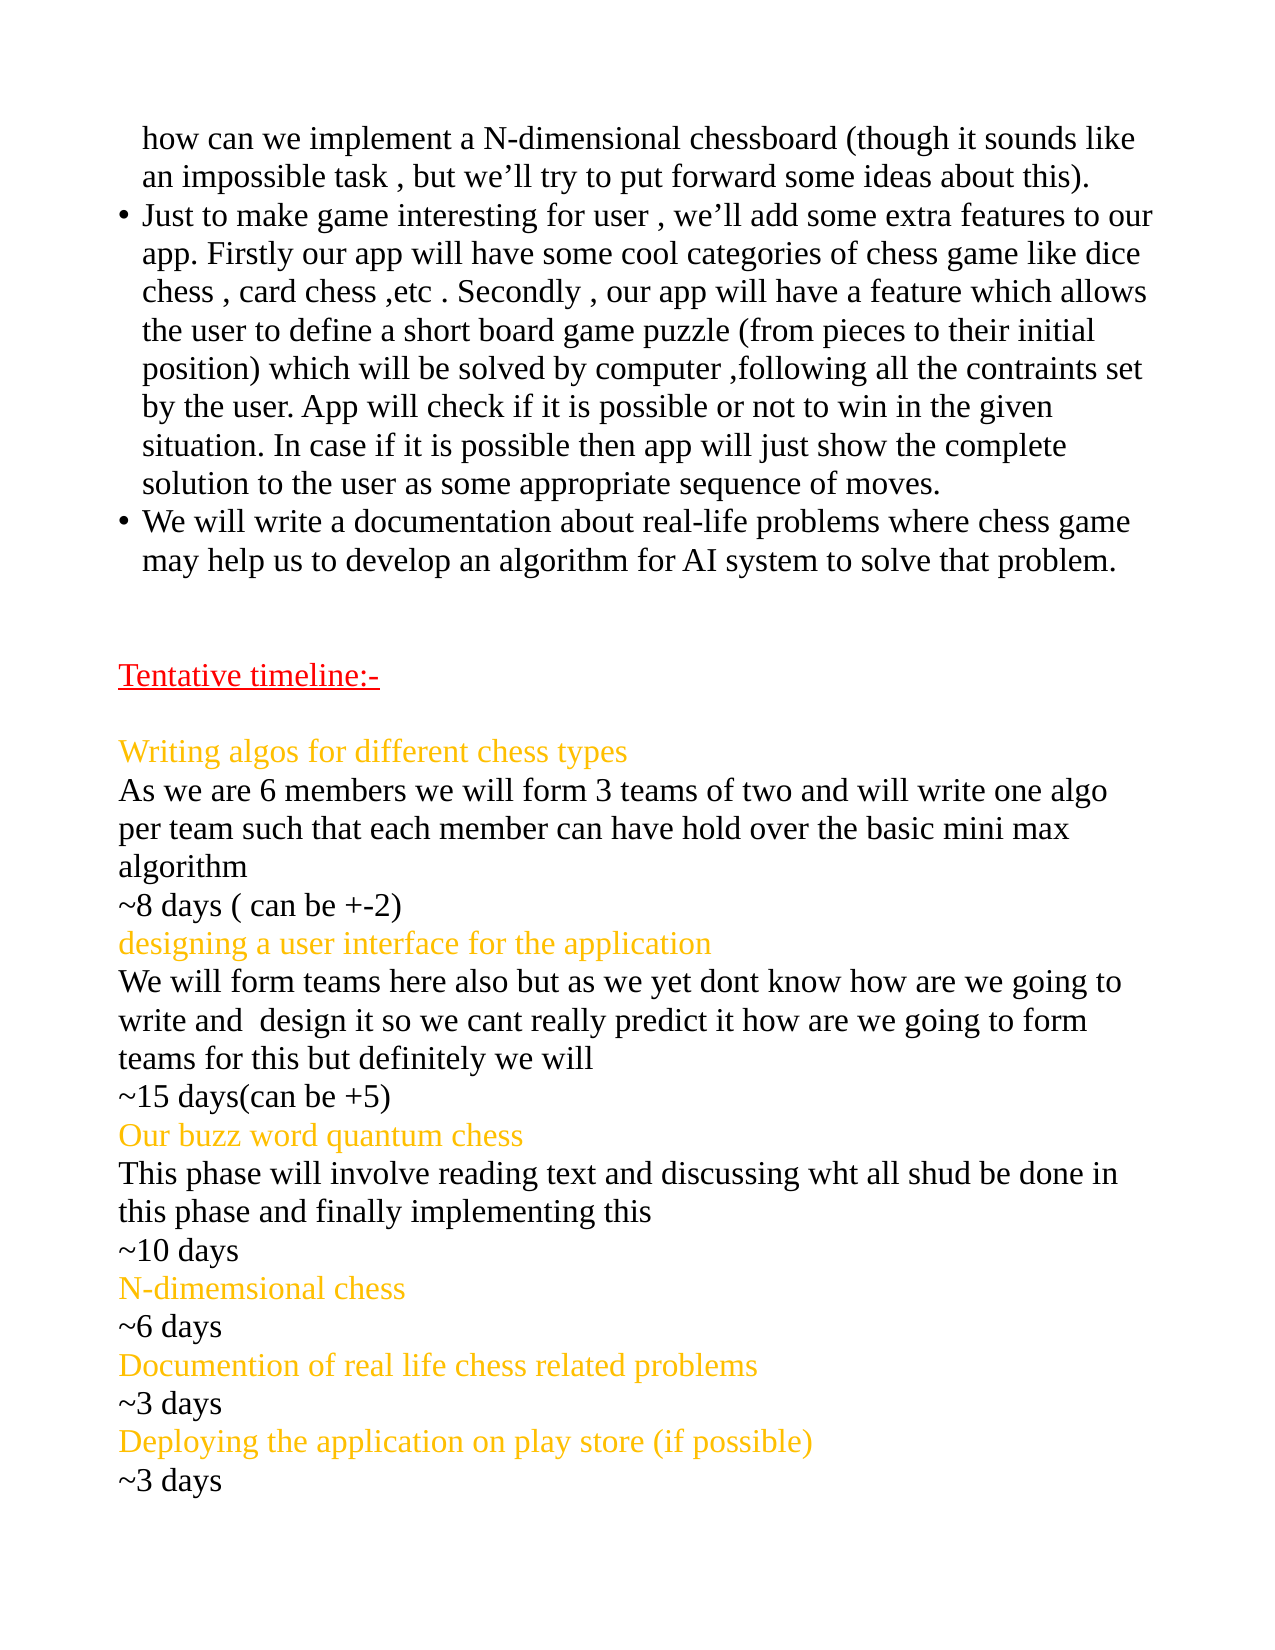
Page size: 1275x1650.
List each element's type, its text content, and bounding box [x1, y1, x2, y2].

list how can we implement a N-dimensional chessboard (though it sounds like an impossible task , but we’ll try to put forward some ideas about this). [118, 118, 1157, 195]
text N-dimemsional chess [118, 1268, 1157, 1306]
list We will write a documentation about real-life problems where chess game may help us to develop an algorithm for AI system to solve that problem. [118, 501, 1157, 578]
text ~3 days [118, 1383, 1157, 1421]
text ~3 days [118, 1460, 1157, 1498]
text We will form teams here also but as we yet dont know how are we going to write and design it so we cant really predict it how are we going to form teams for this but definitely we will [118, 961, 1157, 1076]
text Deploying the application on play store (if possible) [118, 1421, 1157, 1460]
text Documention of real life chess related problems [118, 1345, 1157, 1383]
text This phase will involve reading text and discussing wht all shud be done in this phase and finally implementing this [118, 1153, 1157, 1230]
text designing a user interface for the application [118, 923, 1157, 961]
text Tentative timeline:- [118, 655, 1157, 693]
text ~15 days(can be +5) [118, 1076, 1157, 1115]
list Just to make game interesting for user , we’ll add some extra features to our app. Firstly our app will have some cool categories of chess game like dice chess , card chess ,etc . Secondly , our app will have a feature which allows the user to define a short board game puzzle (from pieces to their initial position) which will be solved by computer ,following all the contraints set by the user. App will check if it is possible or not to win in the given situation. In case if it is possible then app will just show the complete solution to the user as some appropriate sequence of moves. [118, 195, 1157, 501]
text ~6 days [118, 1306, 1157, 1345]
text ~8 days ( can be +-2) [118, 885, 1157, 923]
text Our buzz word quantum chess [118, 1115, 1157, 1153]
text Writing algos for different chess types [118, 731, 1157, 770]
text ~10 days [118, 1230, 1157, 1268]
text As we are 6 members we will form 3 teams of two and will write one algo per team such that each member can have hold over the basic mini max algorithm [118, 770, 1157, 885]
